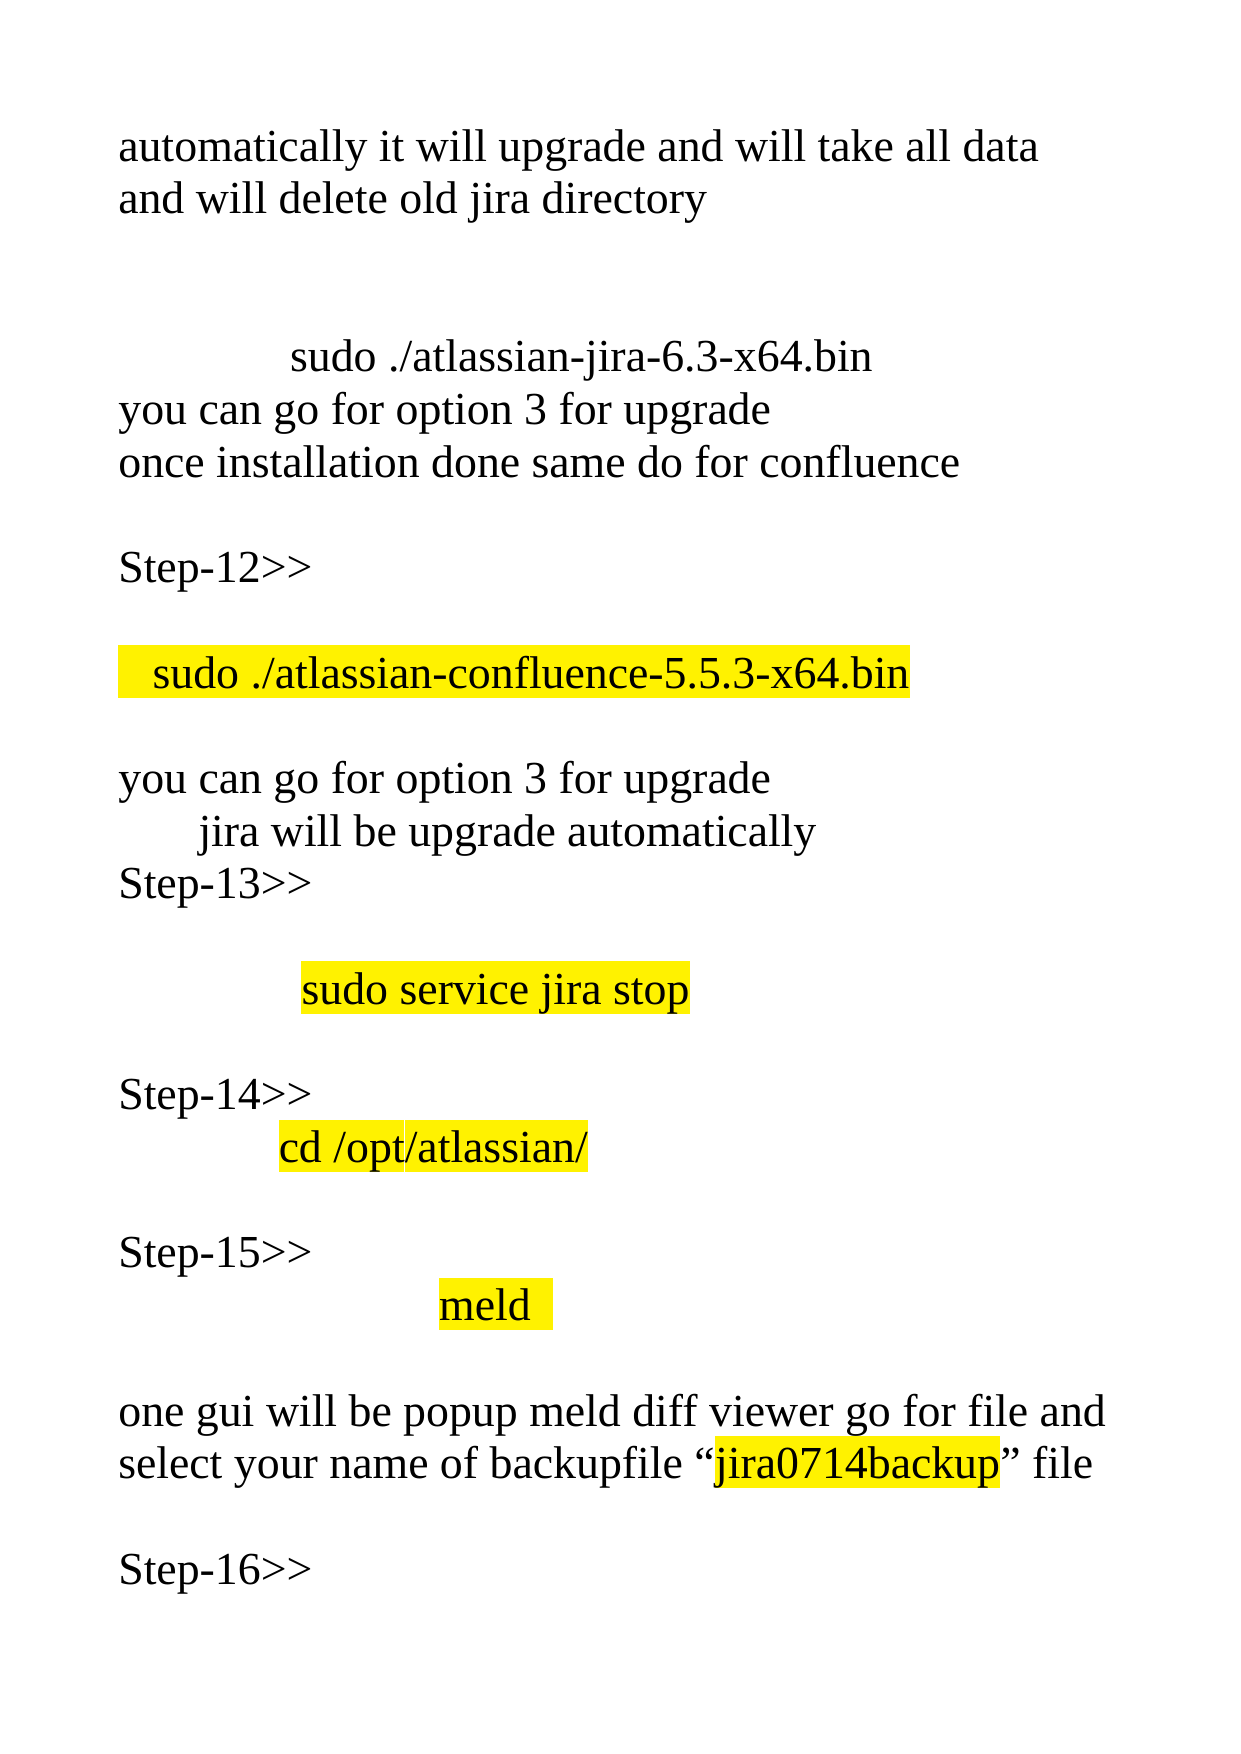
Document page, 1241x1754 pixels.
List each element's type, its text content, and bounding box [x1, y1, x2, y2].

text sudo ./atlassian-confluence-5.5.3-x64.bin [118, 645, 1122, 698]
text Step-13>> [118, 856, 1122, 909]
text once installation done same do for confluence [118, 434, 1122, 487]
text one gui will be popup meld diff viewer go for file and select your name of backupfile “jira0714backup” file [118, 1383, 1122, 1488]
text Step-14>> [118, 1067, 1122, 1119]
text Step-15>> [118, 1225, 1122, 1278]
text jira will be upgrade automatically [118, 803, 1122, 856]
text you can go for option 3 for upgrade [118, 382, 1122, 434]
text automatically it will upgrade and will take all data [118, 118, 1122, 171]
text cd /opt/atlassian/ [118, 1119, 1122, 1172]
text and will delete old jira directory [118, 171, 1122, 223]
text you can go for option 3 for upgrade [118, 751, 1122, 803]
text sudo ./atlassian-jira-6.3-x64.bin [118, 329, 1122, 382]
text Step-12>> [118, 540, 1122, 592]
text meld [118, 1278, 1122, 1330]
text sudo service jira stop [118, 961, 1122, 1014]
text Step-16>> [118, 1541, 1122, 1594]
